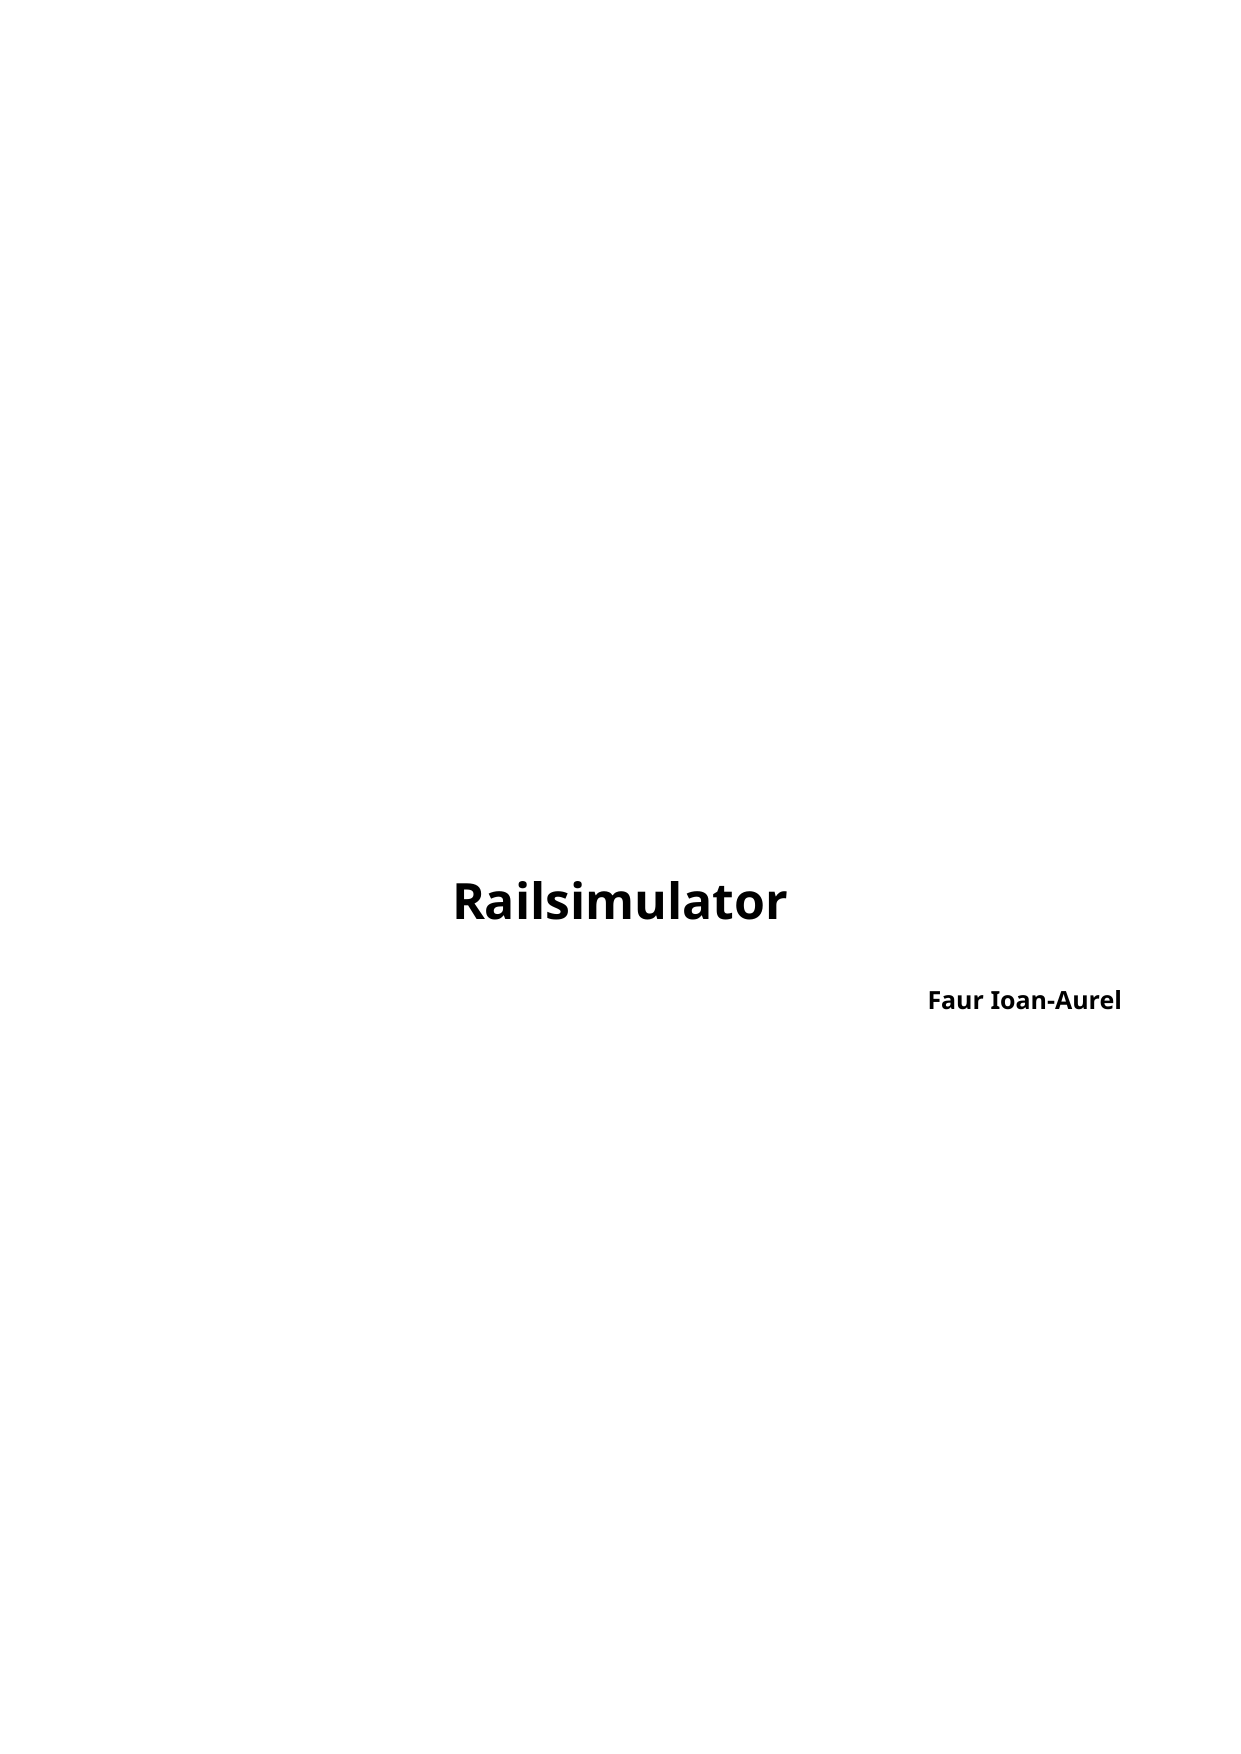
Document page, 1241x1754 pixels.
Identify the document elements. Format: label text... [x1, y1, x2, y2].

text Railsimulator [118, 883, 1122, 928]
text Faur Ioan-Aurel [118, 973, 1122, 1018]
